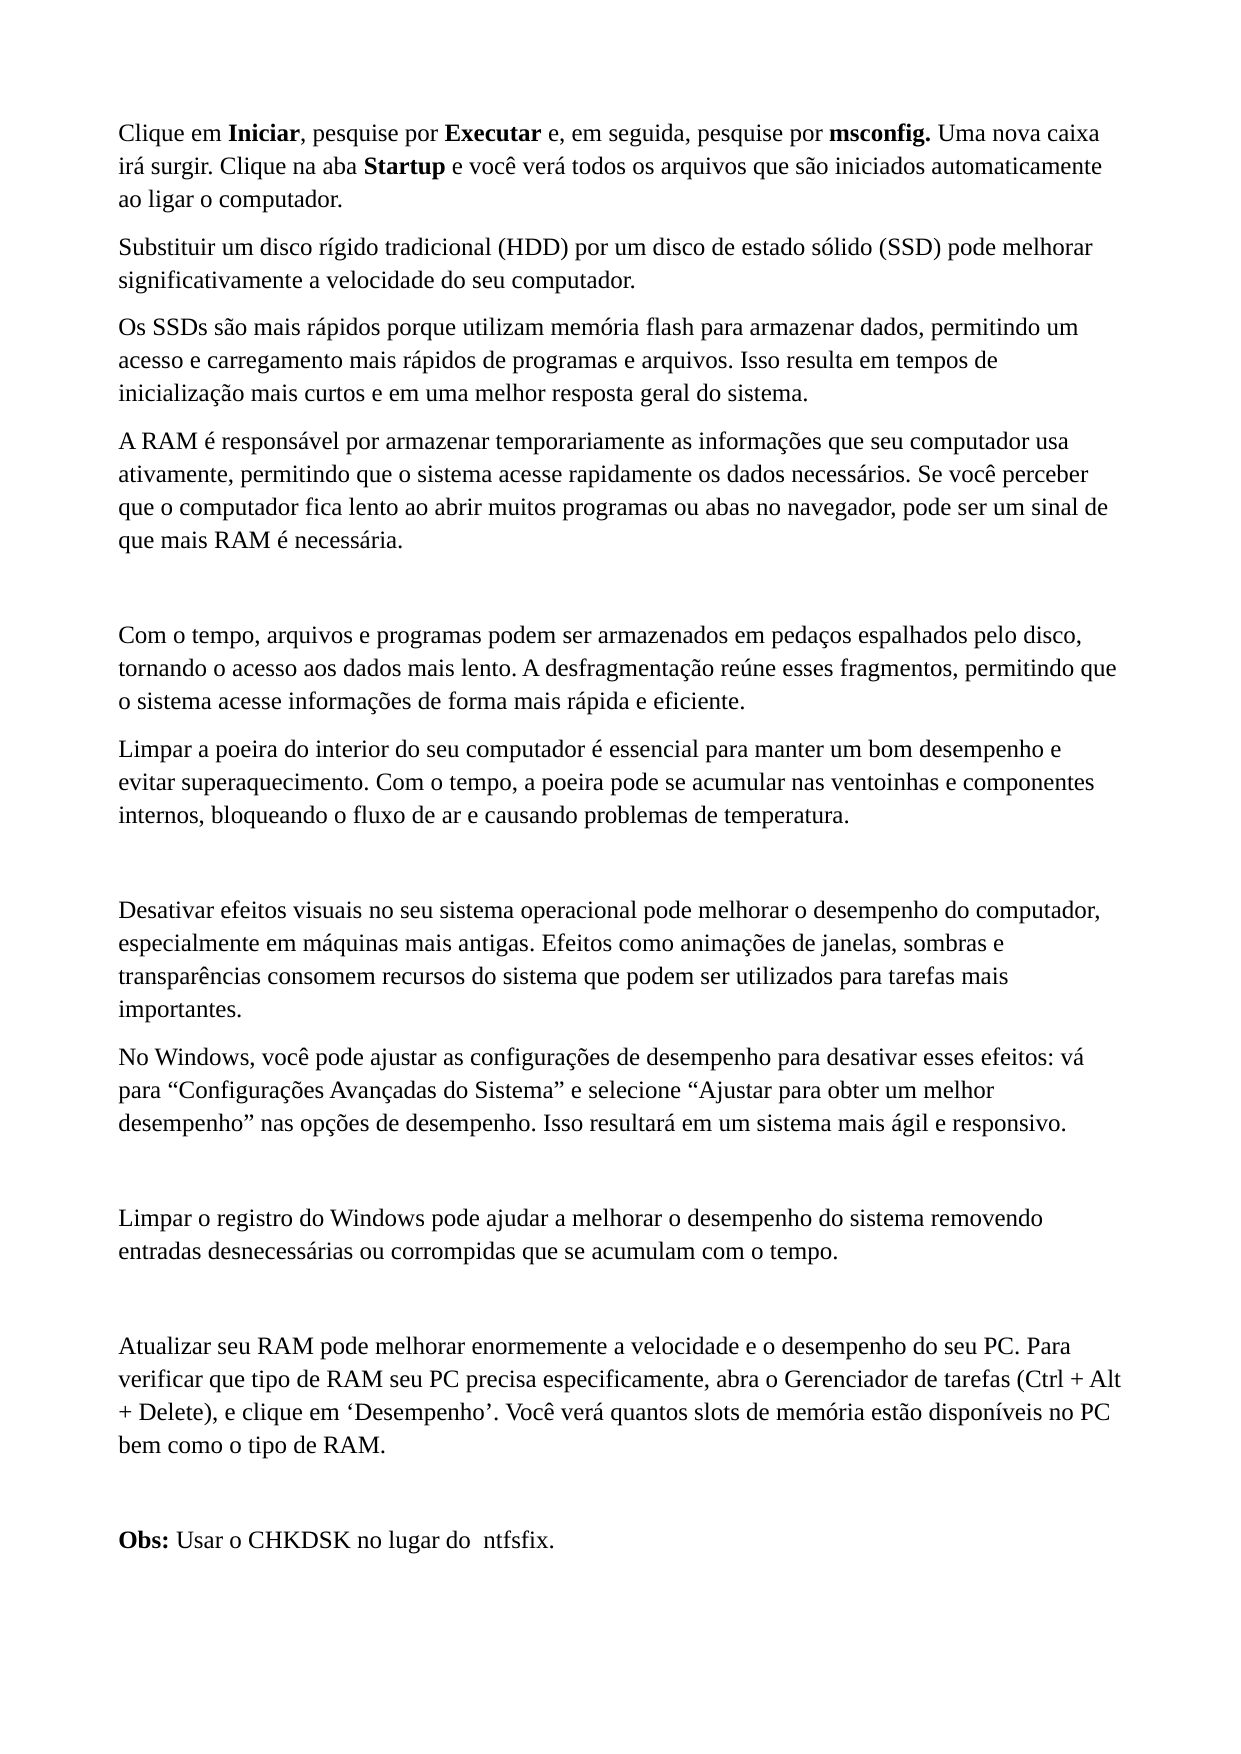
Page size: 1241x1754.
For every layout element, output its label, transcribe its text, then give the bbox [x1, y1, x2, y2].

text Substituir um disco rígido tradicional (HDD) por um disco de estado sólido (SSD) pode melhorar significativamente a velocidade do seu computador. [118, 232, 1122, 293]
text Obs: Usar o CHKDSK no lugar do ntfsfix. [118, 1526, 1122, 1554]
text Limpar a poeira do interior do seu computador é essencial para manter um bom desempenho e evitar superaquecimento. Com o tempo, a poeira pode se acumular nas ventoinhas e componentes internos, bloqueando o fluxo de ar e causando problemas de temperatura. [118, 734, 1122, 829]
text Desativar efeitos visuais no seu sistema operacional pode melhorar o desempenho do computador, especialmente em máquinas mais antigas. Efeitos como animações de janelas, sombras e transparências consomem recursos do sistema que podem ser utilizados para tarefas mais importantes. [118, 895, 1122, 1023]
text No Windows, você pode ajustar as configurações de desempenho para desativar esses efeitos: vá para “Configurações Avançadas do Sistema” e selecione “Ajustar para obter um melhor desempenho” nas opções de desempenho. Isso resultará em um sistema mais ágil e responsivo. [118, 1042, 1122, 1137]
text Clique em Iniciar, pesquise por Executar e, em seguida, pesquise por msconfig. Uma nova caixa irá surgir. Clique na aba Startup e você verá todos os arquivos que são iniciados automaticamente ao ligar o computador. [118, 118, 1122, 213]
text Atualizar seu RAM pode melhorar enormemente a velocidade e o desempenho do seu PC. Para verificar que tipo de RAM seu PC precisa especificamente, abra o Gerenciador de tarefas (Ctrl + Alt + Delete), e clique em ‘Desempenho’. Você verá quantos slots de memória estão disponíveis no PC bem como o tipo de RAM. [118, 1331, 1122, 1459]
text Limpar o registro do Windows pode ajudar a melhorar o desempenho do sistema removendo entradas desnecessárias ou corrompidas que se acumulam com o tempo. [118, 1203, 1122, 1265]
text Os SSDs são mais rápidos porque utilizam memória flash para armazenar dados, permitindo um acesso e carregamento mais rápidos de programas e arquivos. Isso resulta em tempos de inicialização mais curtos e em uma melhor resposta geral do sistema. [118, 312, 1122, 407]
text Com o tempo, arquivos e programas podem ser armazenados em pedaços espalhados pelo disco, tornando o acesso aos dados mais lento. A desfragmentação reúne esses fragmentos, permitindo que o sistema acesse informações de forma mais rápida e eficiente. [118, 620, 1122, 715]
text A RAM é responsável por armazenar temporariamente as informações que seu computador usa ativamente, permitindo que o sistema acesse rapidamente os dados necessários. Se você perceber que o computador fica lento ao abrir muitos programas ou abas no navegador, pode ser um sinal de que mais RAM é necessária. [118, 426, 1122, 554]
